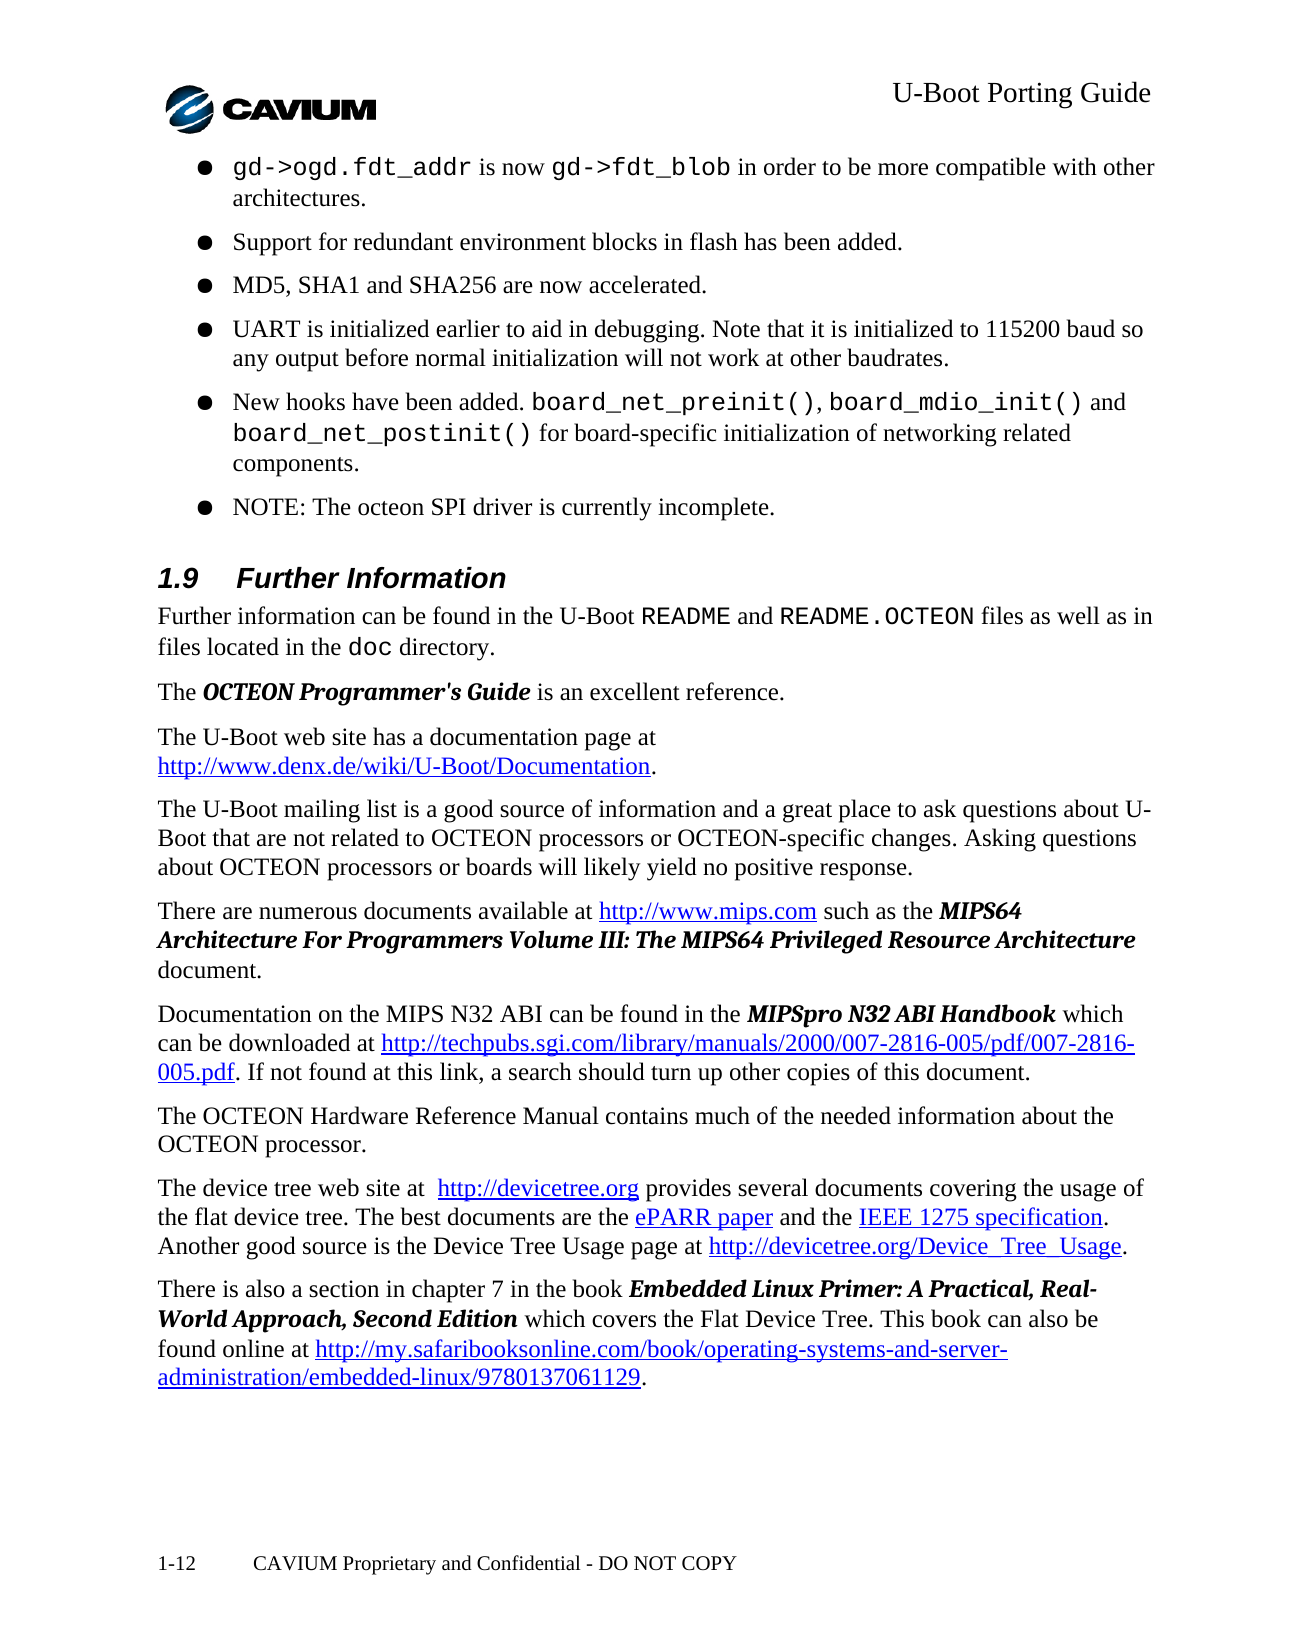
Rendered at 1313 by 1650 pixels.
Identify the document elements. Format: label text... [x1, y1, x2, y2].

text The OCTEON Programmer's Guide is an excellent reference. [157, 677, 1155, 707]
text There are numerous documents available at http://www.mips.com such as the MIPS64 Architecture For Programmers Volume III: The MIPS64 Privileged Resource Architecture document. [157, 896, 1155, 984]
text The U-Boot mailing list is a good source of information and a great place to ask questions about U-Boot that are not related to OCTEON processors or OCTEON-specific changes. Asking questions about OCTEON processors or boards will likely yield no positive response. [157, 794, 1155, 881]
text Documentation on the MIPS N32 ABI can be found in the MIPSpro N32 ABI Handbook which can be downloaded at http://techpubs.sgi.com/library/manuals/2000/007-2816-005/pdf/007-2816-005.pdf. If not found at this link, a search should turn up other copies of this document. [157, 999, 1155, 1086]
picture [157, 75, 387, 146]
text The OCTEON Hardware Reference Manual contains much of the needed information about the OCTEON processor. [157, 1101, 1155, 1158]
list New hooks have been added. board_net_preinit(), board_mdio_init() and board_net_postinit() for board-specific initialization of networking related components. [195, 387, 1155, 477]
text The device tree web site at http://devicetree.org provides several documents covering the usage of the flat device tree. The best documents are the ePARR paper and the IEEE 1275 specification. Another good source is the Device Tree Usage page at http://devicetree.org/Device_Tree_Usage. [157, 1173, 1155, 1259]
list UART is initialized earlier to aid in debugging. Note that it is initialized to 115200 baud so any output before normal initialization will not work at other baudrates. [195, 314, 1155, 372]
list Support for redundant environment blocks in flash has been added. [195, 227, 1155, 256]
subtitle Further Information [157, 561, 1155, 594]
text Further information can be found in the U-Boot README and README.OCTEON files as well as in files located in the doc directory. [157, 601, 1155, 662]
text The U-Boot web site has a documentation page at http://www.denx.de/wiki/U-Boot/Documentation. [157, 722, 1155, 779]
list MD5, SHA1 and SHA256 are now accelerated. [195, 271, 1155, 299]
list NOTE: The octeon SPI driver is currently incomplete. [195, 492, 1155, 521]
list gd->ogd.fdt_addr is now gd->fdt_blob in order to be more compatible with other architectures. [195, 152, 1155, 212]
text There is also a section in chapter 7 in the book Embedded Linux Primer: A Practical, Real-World Approach, Second Edition which covers the Flat Device Tree. This book can also be found online at http://my.safaribooksonline.com/book/operating-systems-and-server-administration/embedded-linux/9780137061129. [157, 1274, 1155, 1391]
